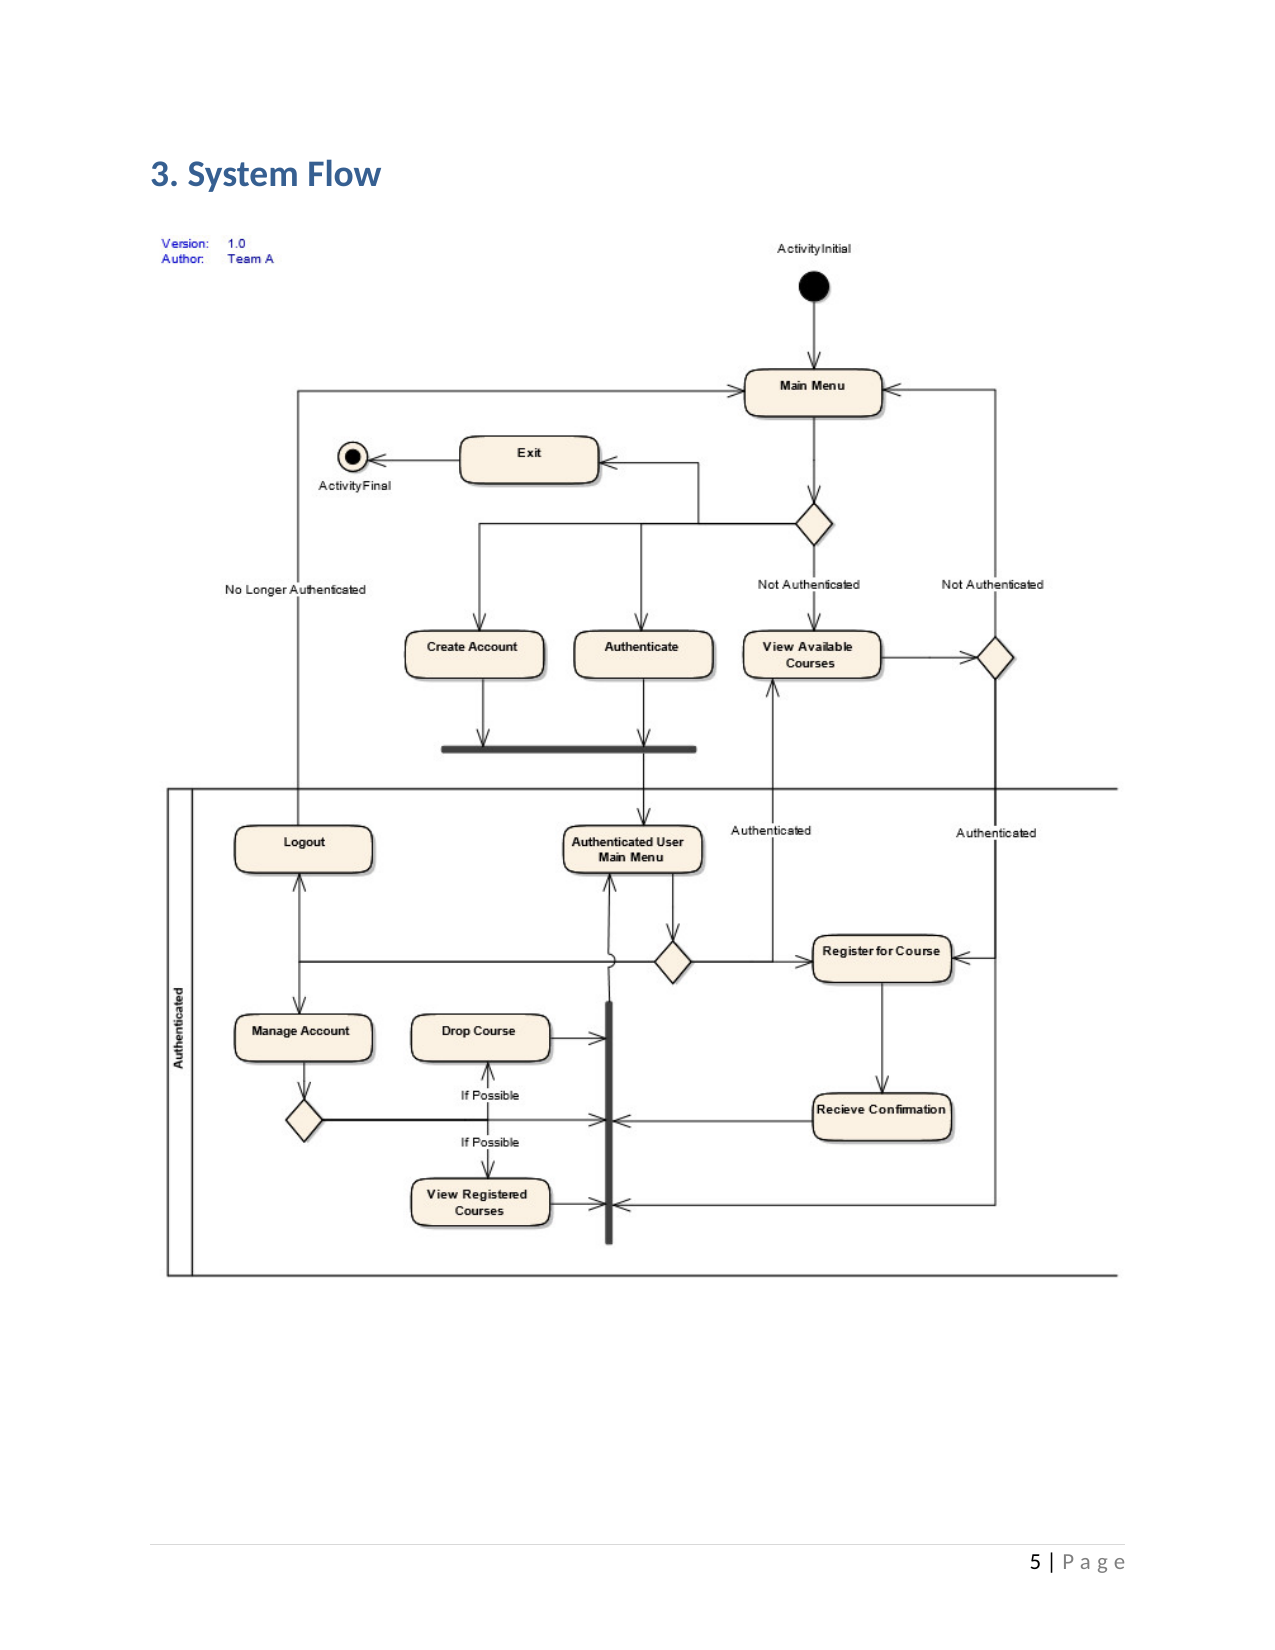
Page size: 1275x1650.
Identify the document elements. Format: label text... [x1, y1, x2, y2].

text 3. System Flow [150, 150, 1125, 196]
picture [150, 235, 1125, 1295]
